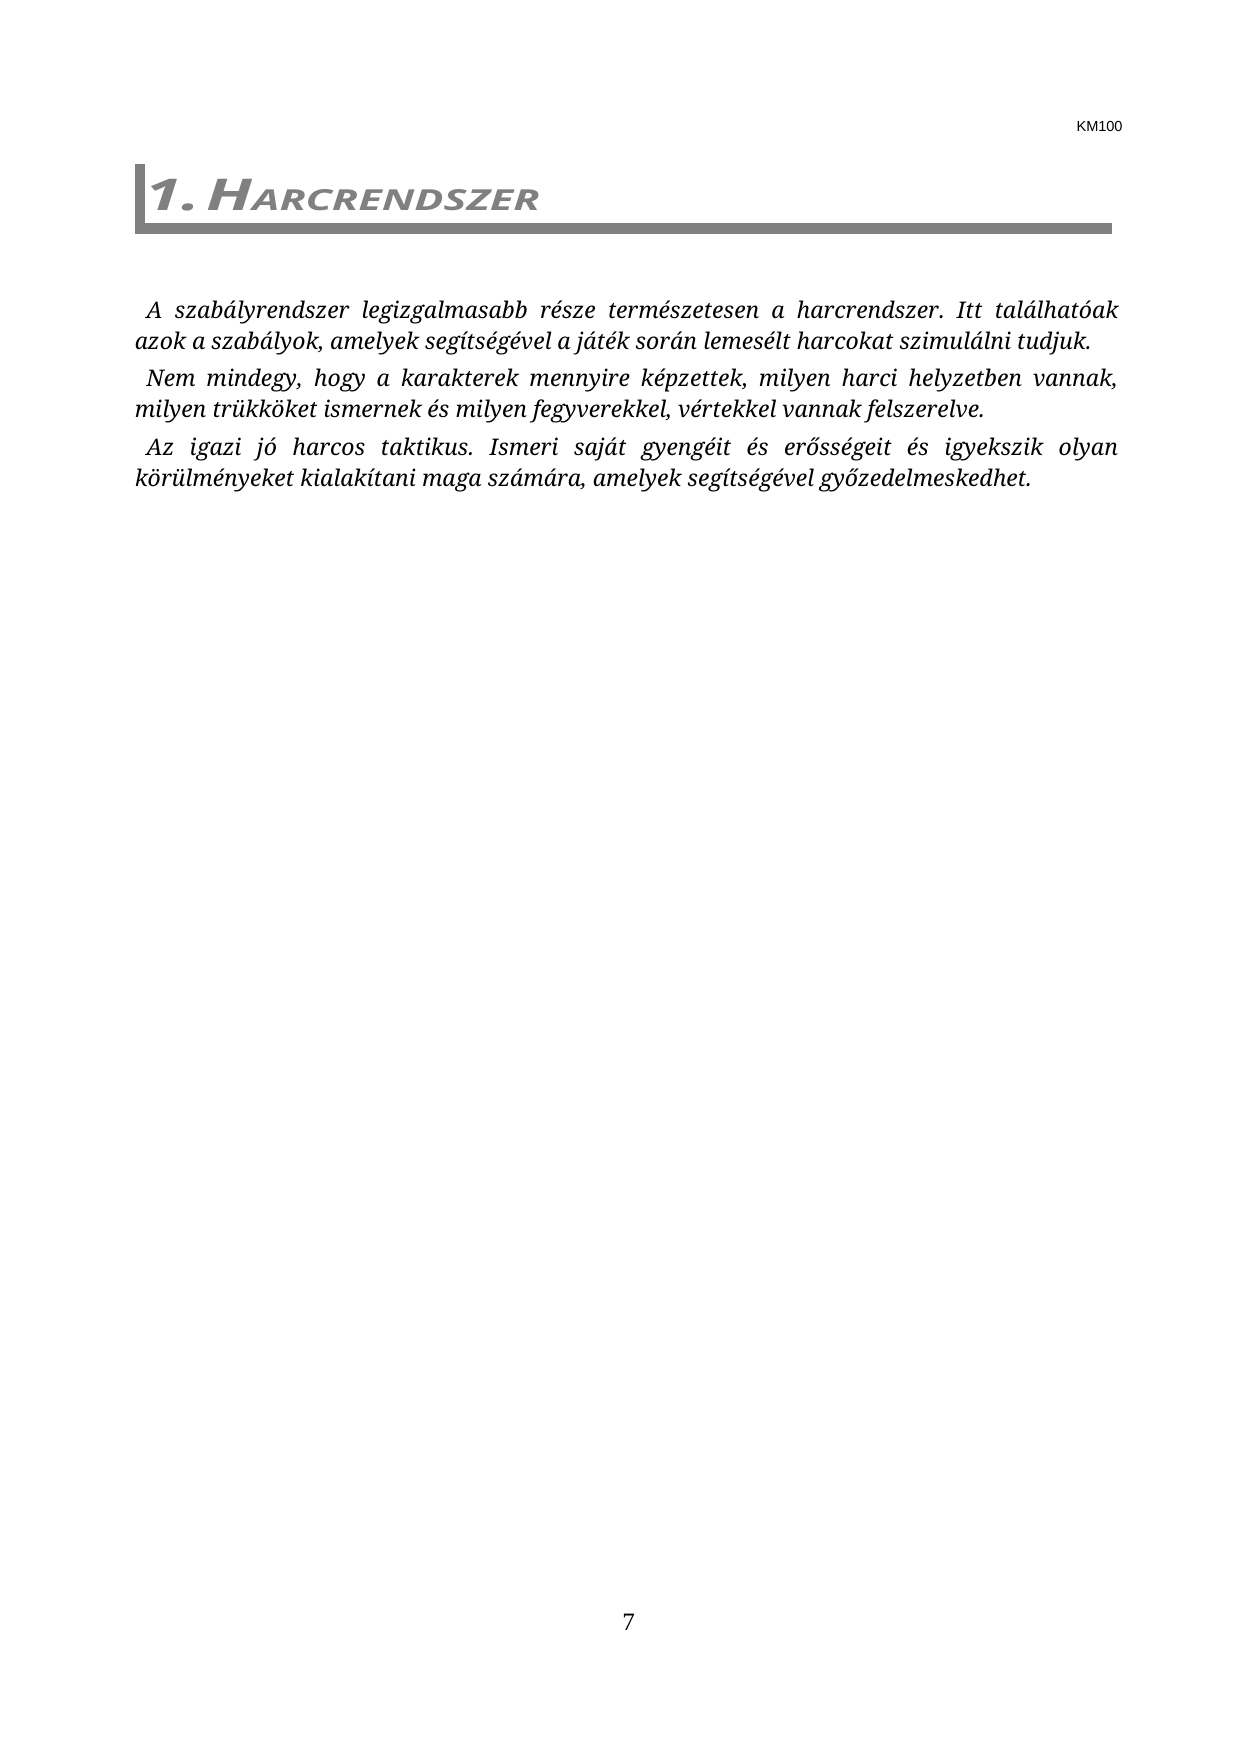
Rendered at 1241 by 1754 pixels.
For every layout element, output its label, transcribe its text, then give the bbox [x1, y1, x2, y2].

text Nem mindegy, hogy a karakterek mennyire képzettek, milyen harci helyzetben vannak, milyen trükköket ismernek és milyen fegyverekkel, vértekkel vannak felszerelve. [134, 362, 1122, 424]
text Az igazi jó harcos taktikus. Ismeri saját gyengéit és erősségeit és igyekszik olyan körülményeket kialakítani maga számára, amelyek segítségével győzedelmeskedhet. [134, 431, 1122, 493]
subtitle Harcrendszer [145, 164, 1122, 223]
text A szabályrendszer legizgalmasabb része természetesen a harcrendszer. Itt találhatóak azok a szabályok, amelyek segítségével a játék során lemesélt harcokat szimulálni tudjuk. [134, 294, 1122, 356]
